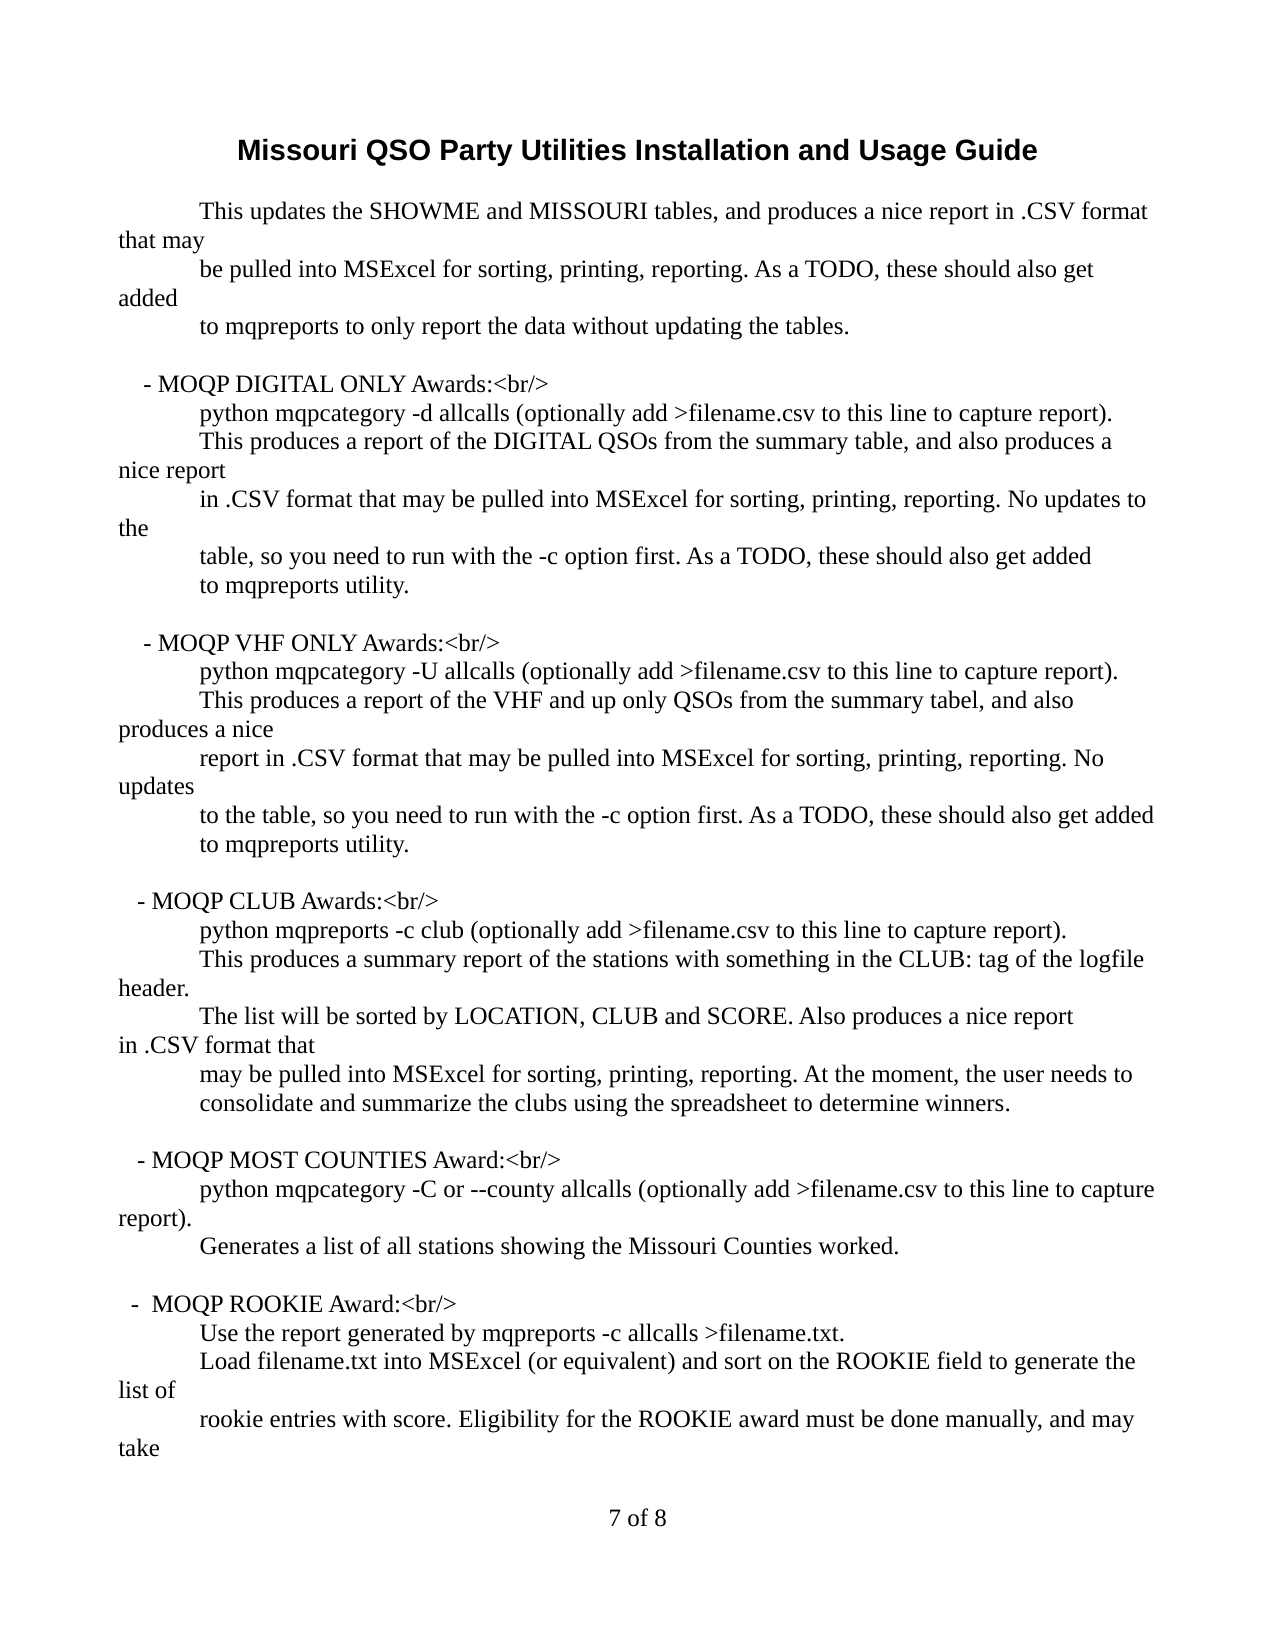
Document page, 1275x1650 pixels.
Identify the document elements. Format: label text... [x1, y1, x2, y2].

text be pulled into MSExcel for sorting, printing, reporting. As a TODO, these should also get added [118, 254, 1157, 311]
text to mqpreports utility. [118, 829, 1157, 858]
text table, so you need to run with the -c option first. As a TODO, these should also get added [118, 541, 1157, 570]
text rookie entries with score. Eligibility for the ROOKIE award must be done manually, and may take [118, 1404, 1157, 1461]
text in .CSV format that may be pulled into MSExcel for sorting, printing, reporting. No updates to the [118, 484, 1157, 541]
text Use the report generated by mqpreports -c allcalls >filename.txt. [118, 1318, 1157, 1346]
text - MOQP DIGITAL ONLY Awards:<br/> [118, 369, 1157, 398]
text may be pulled into MSExcel for sorting, printing, reporting. At the moment, the user needs to [118, 1059, 1157, 1088]
text - MOQP ROOKIE Award:<br/> [118, 1289, 1157, 1318]
text The list will be sorted by LOCATION, CLUB and SCORE. Also produces a nice report in .CSV format that [118, 1001, 1157, 1059]
text This updates the SHOWME and MISSOURI tables, and produces a nice report in .CSV format that may [118, 196, 1157, 254]
text python mqpreports -c club (optionally add >filename.csv to this line to capture report). [118, 915, 1157, 944]
text This produces a report of the DIGITAL QSOs from the summary table, and also produces a nice report [118, 426, 1157, 484]
text python mqpcategory -d allcalls (optionally add >filename.csv to this line to capture report). [118, 398, 1157, 426]
text - MOQP CLUB Awards:<br/> [118, 886, 1157, 915]
text Generates a list of all stations showing the Missouri Counties worked. [118, 1231, 1157, 1260]
text python mqpcategory -C or --county allcalls (optionally add >filename.csv to this line to capture report). [118, 1174, 1157, 1231]
text - MOQP VHF ONLY Awards:<br/> [118, 628, 1157, 656]
text This produces a report of the VHF and up only QSOs from the summary tabel, and also produces a nice [118, 685, 1157, 743]
text consolidate and summarize the clubs using the spreadsheet to determine winners. [118, 1088, 1157, 1116]
text Load filename.txt into MSExcel (or equivalent) and sort on the ROOKIE field to generate the list of [118, 1346, 1157, 1404]
text to mqpreports utility. [118, 570, 1157, 599]
text to mqpreports to only report the data without updating the tables. [118, 311, 1157, 340]
text This produces a summary report of the stations with something in the CLUB: tag of the logfile header. [118, 944, 1157, 1001]
text - MOQP MOST COUNTIES Award:<br/> [118, 1145, 1157, 1174]
text python mqpcategory -U allcalls (optionally add >filename.csv to this line to capture report). [118, 656, 1157, 685]
text report in .CSV format that may be pulled into MSExcel for sorting, printing, reporting. No updates [118, 743, 1157, 800]
text to the table, so you need to run with the -c option first. As a TODO, these should also get added [118, 800, 1157, 829]
